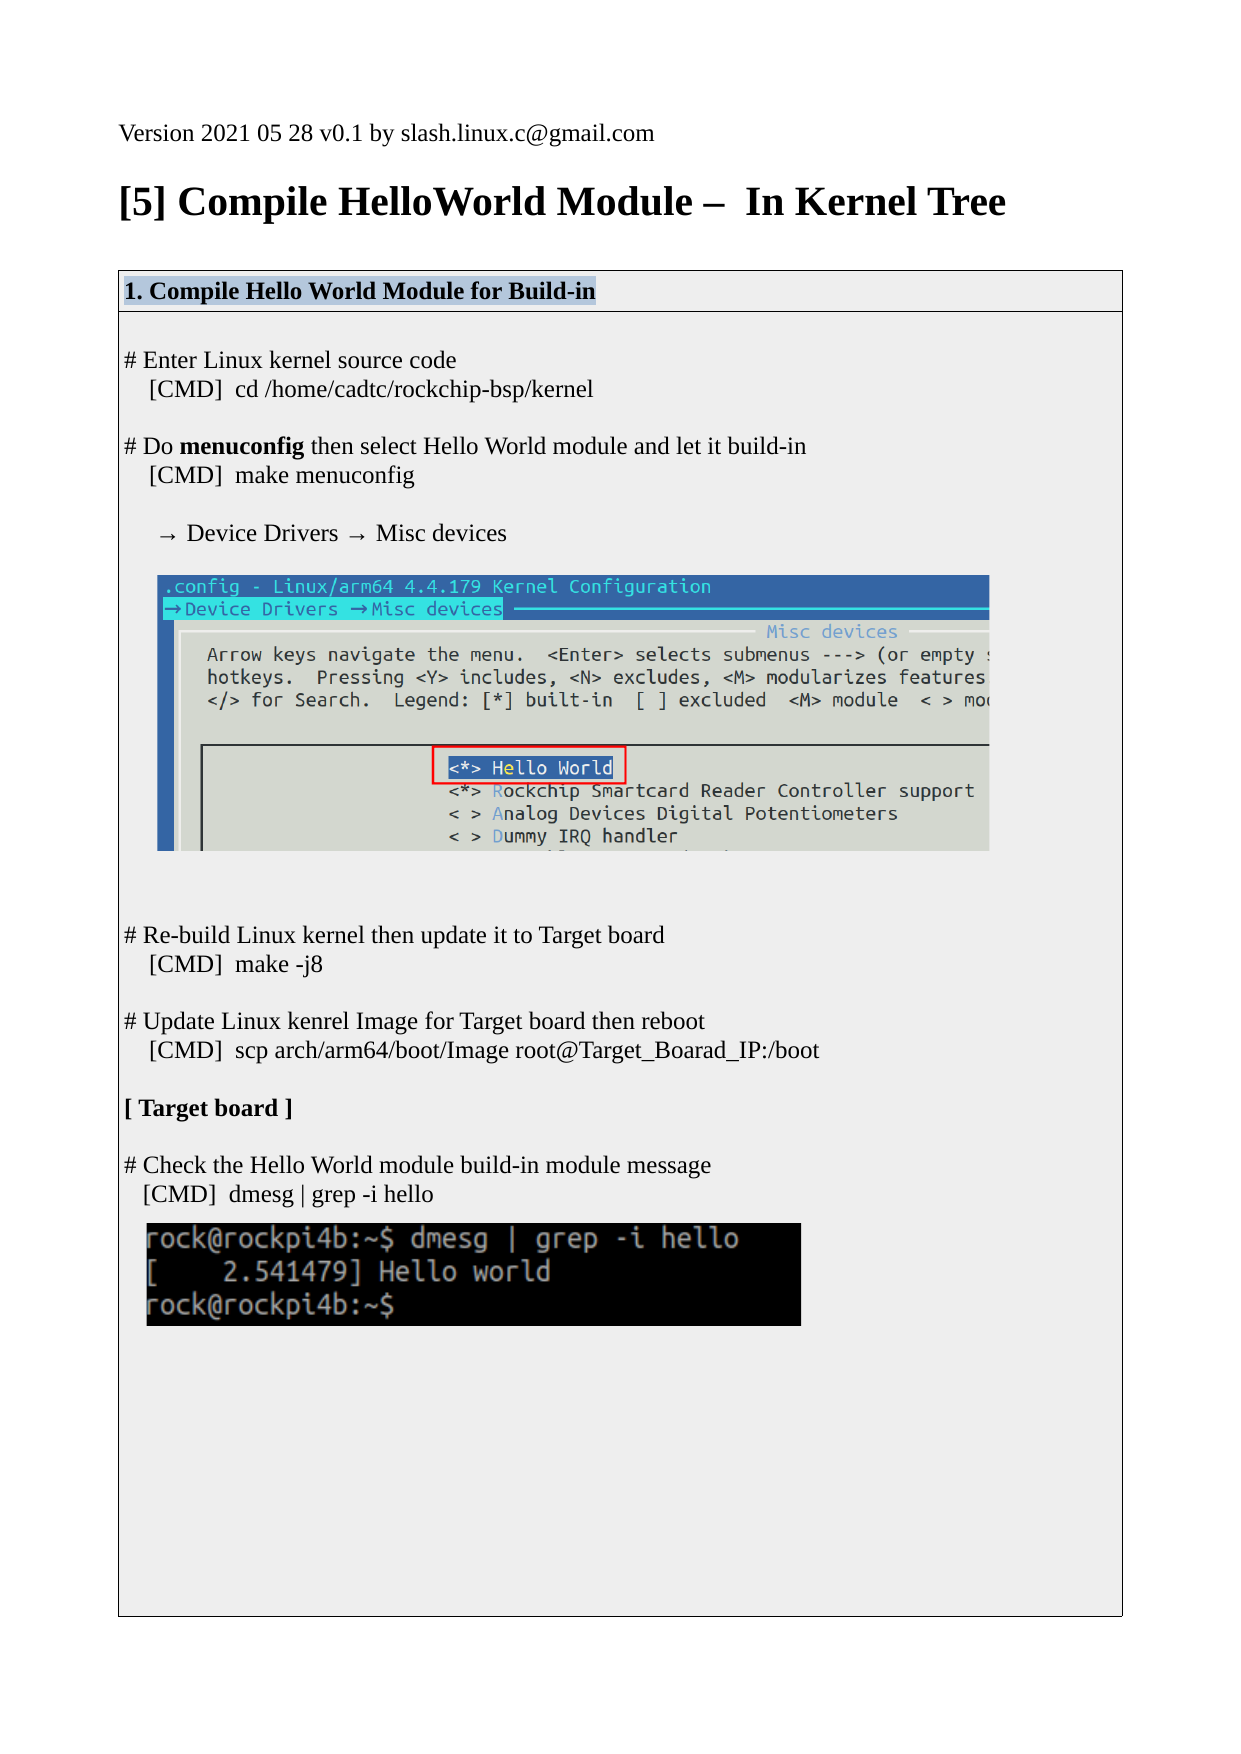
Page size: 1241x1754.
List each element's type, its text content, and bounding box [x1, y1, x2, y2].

table_header 1. Compile Hello World Module for Build-in [119, 271, 1122, 311]
subtitle [5] Compile HelloWorld Module – In Kernel Tree [118, 176, 1122, 258]
picture [157, 575, 990, 851]
picture [146, 1223, 802, 1326]
table_cell # Enter Linux kernel source code [CMD] cd /home/cadtc/rockchip-bsp/kernel # Do menuconfig then select Hello World module and let it build-in [CMD] make menuconfig → Device Drivers → Misc devices # Re-build Linux kernel then update it to Target board [CMD] make -j8 # Update Linux kenrel Image for Target board then reboot [CMD] scp arch/arm64/boot/Image root@Target_Boarad_IP:/boot [ Target board ] # Check the Hello World module build-in module message [CMD] dmesg | grep -i hello [119, 312, 1122, 1616]
